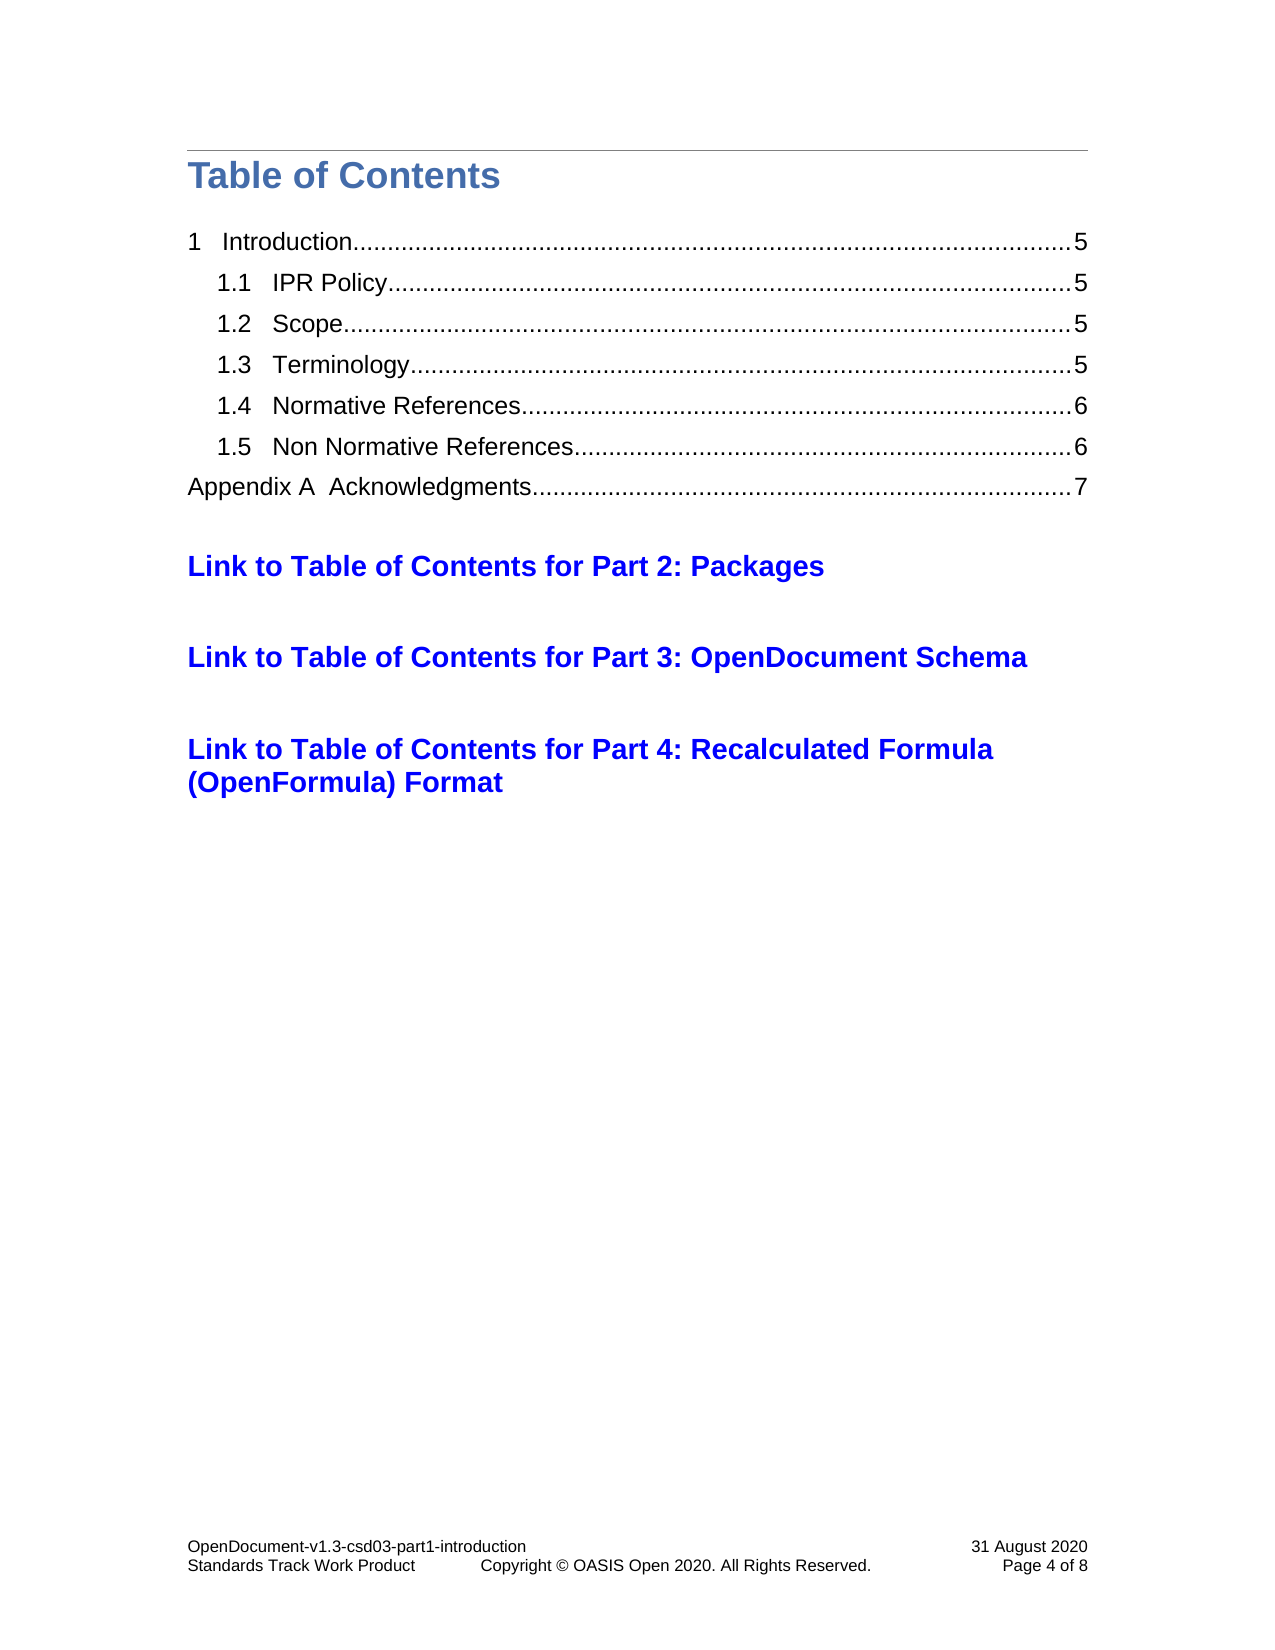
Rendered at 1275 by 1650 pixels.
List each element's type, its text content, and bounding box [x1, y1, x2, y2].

text Link to Table of Contents for Part 3: OpenDocument Schema [187, 640, 1088, 674]
text Link to Table of Contents for Part 4: Recalculated Formula (OpenFormula) Format [187, 732, 1088, 799]
text Table of Contents [187, 151, 1088, 196]
text Appendix A Acknowledgments 7 [187, 472, 1088, 501]
text 1.1 IPR Policy 5 [217, 268, 1088, 297]
text 1.5 Non Normative References 6 [217, 431, 1088, 460]
text 1.3 Terminology 5 [217, 350, 1088, 378]
text 1.2 Scope 5 [217, 309, 1088, 338]
text 1 Introduction 5 [187, 227, 1088, 256]
text Link to Table of Contents for Part 2: Packages [187, 549, 1088, 583]
text 1.4 Normative References 6 [217, 391, 1088, 419]
